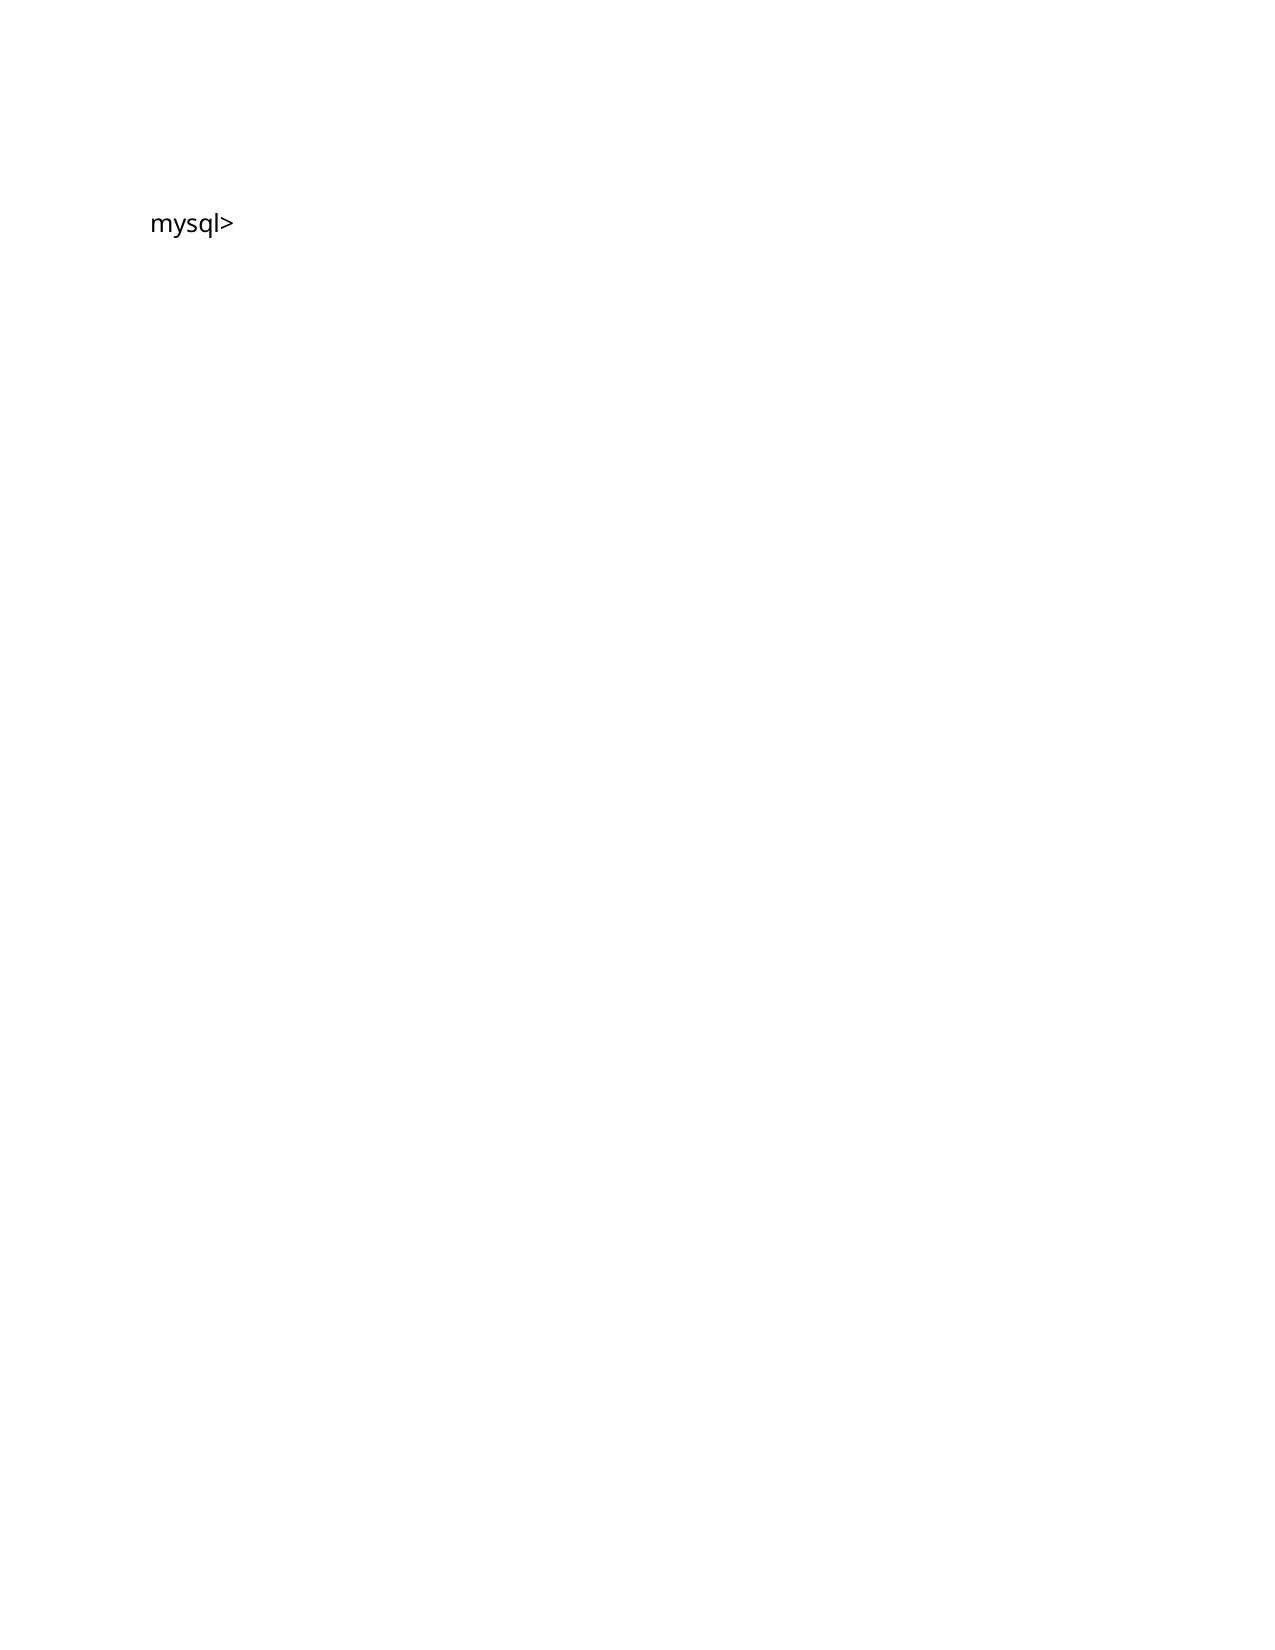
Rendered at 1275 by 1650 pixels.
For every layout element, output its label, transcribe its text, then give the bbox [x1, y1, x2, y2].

text mysql> [150, 206, 1125, 240]
